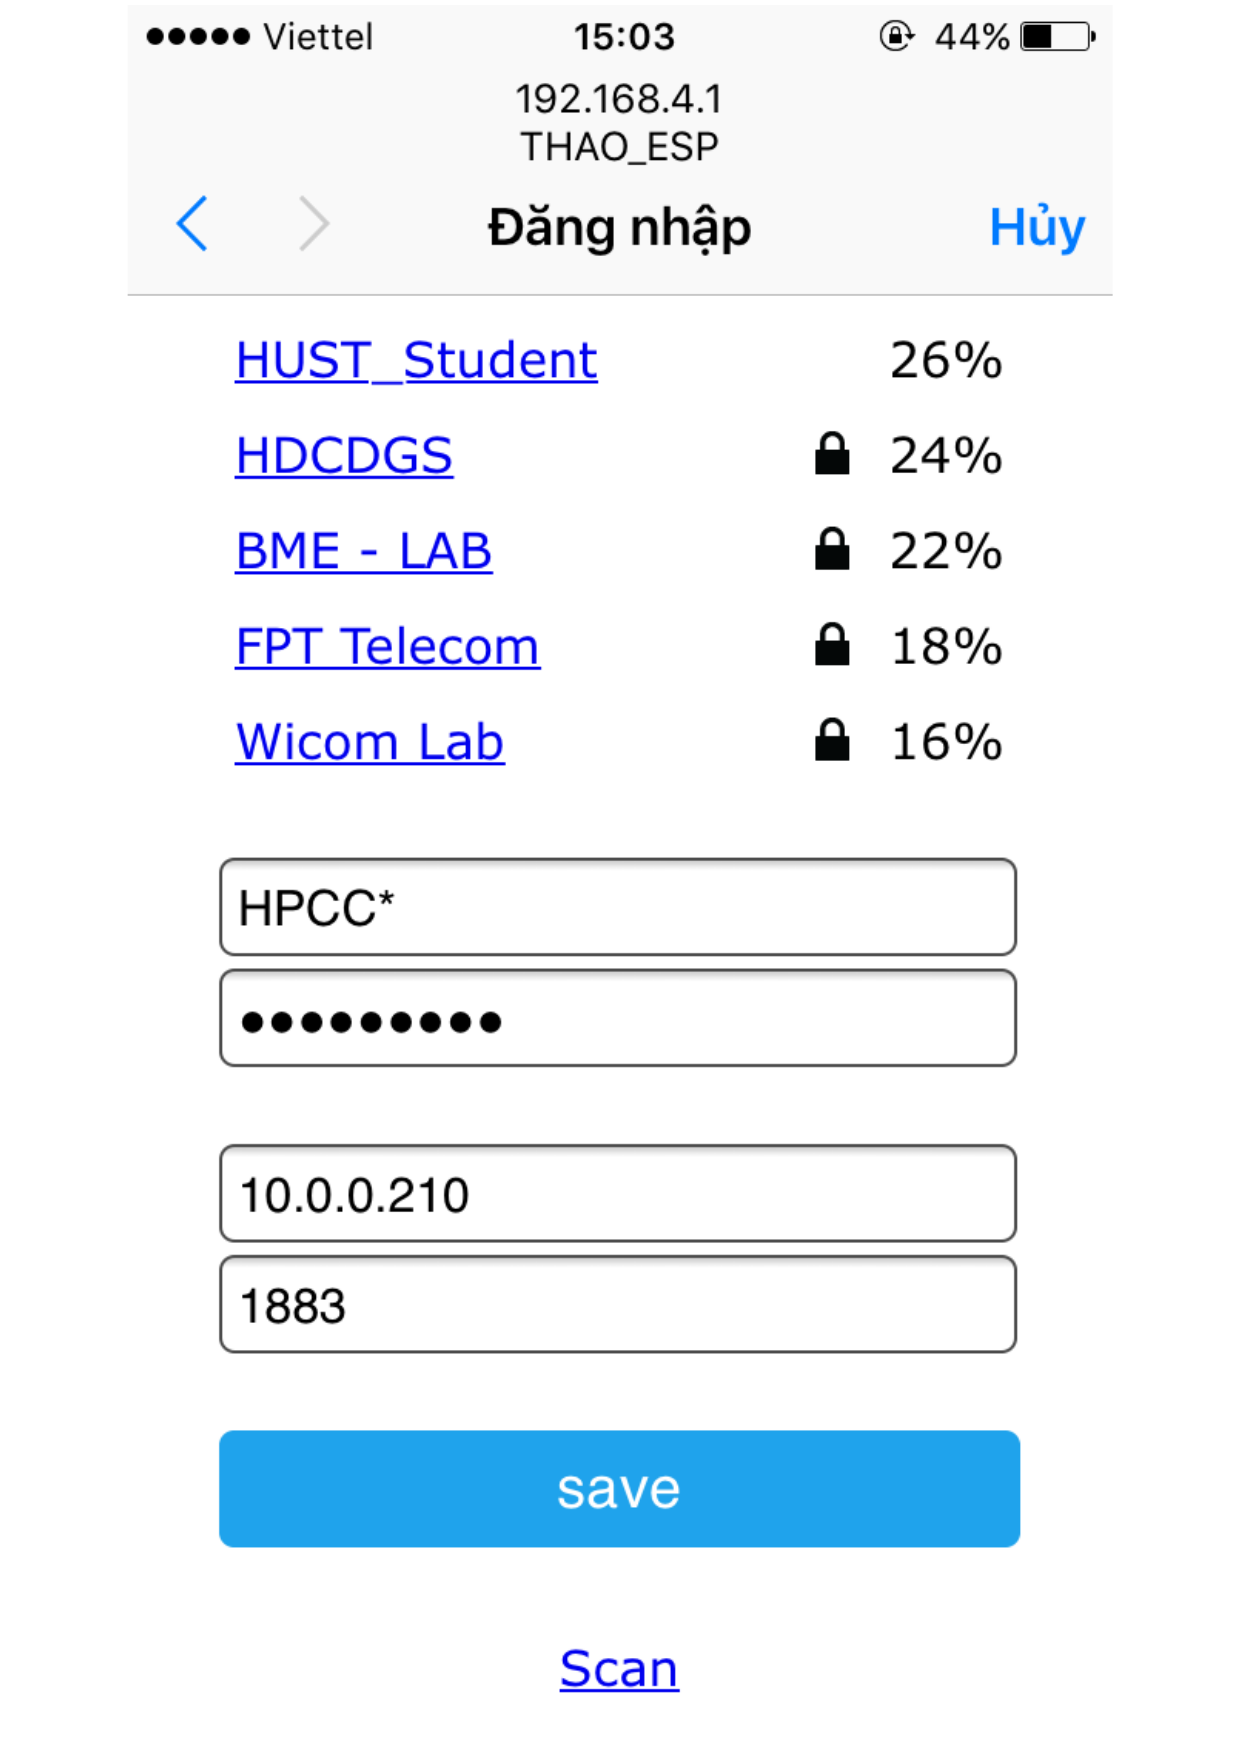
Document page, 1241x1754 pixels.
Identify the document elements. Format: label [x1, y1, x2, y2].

picture [127, 5, 1113, 1754]
